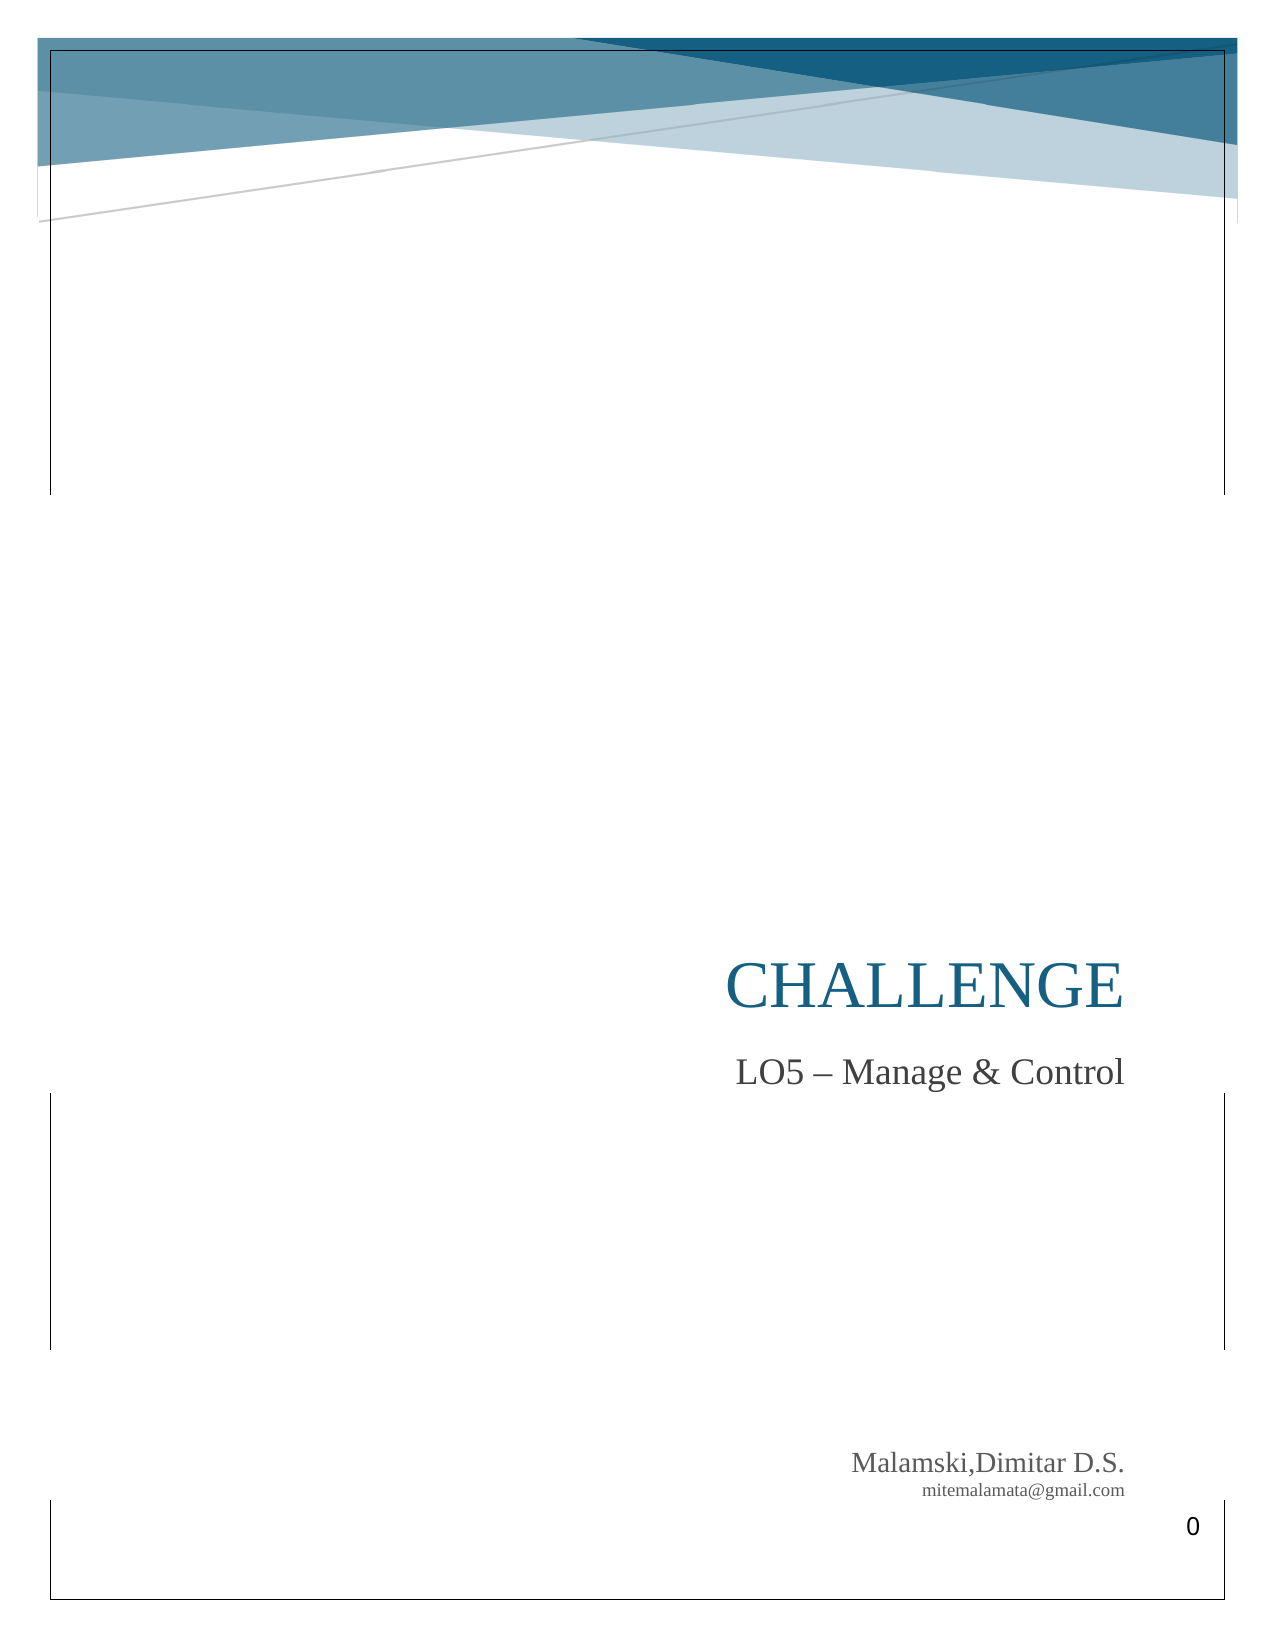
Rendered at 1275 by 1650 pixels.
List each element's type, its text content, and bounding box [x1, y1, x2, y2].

text Challenge [300, 945, 1125, 1022]
text Malamski,Dimitar D.S. [300, 1445, 1125, 1478]
text LO5 – Manage & Control [300, 1050, 1125, 1093]
text mitemalamata@gmail.com [300, 1478, 1125, 1500]
